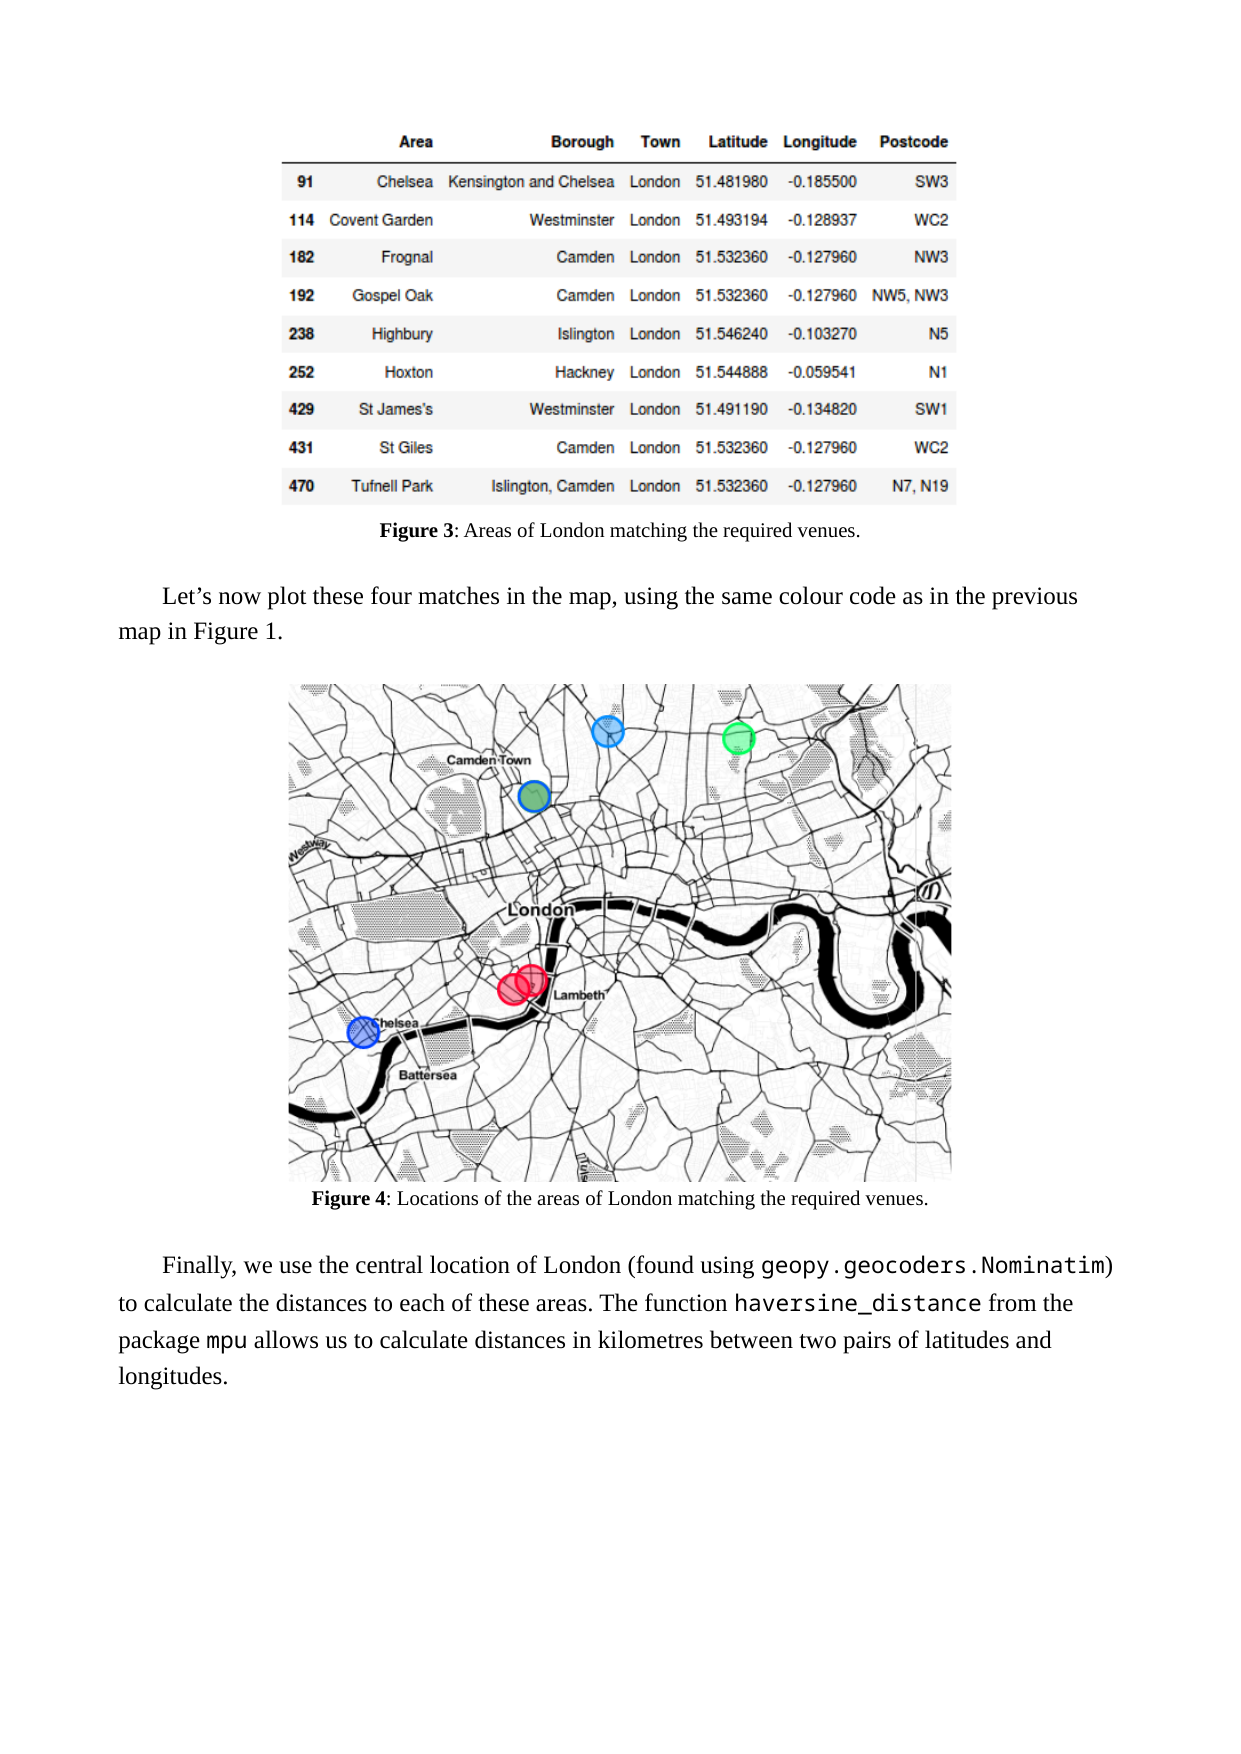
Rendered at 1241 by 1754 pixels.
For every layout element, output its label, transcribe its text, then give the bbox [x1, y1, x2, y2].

picture [275, 118, 965, 514]
text Finally, we use the central location of London (found using geopy.geocoders.Nominatim) to calculate the distances to each of these areas. The function haversine_distance from the package mpu allows us to calculate distances in kilometres between two pairs of latitudes and longitudes. [118, 1249, 1122, 1390]
text Let’s now plot these four matches in the map, using the same colour code as in the previous map in Figure 1. [118, 581, 1122, 644]
picture [288, 684, 952, 1182]
text Figure 3: Areas of London matching the required venues. [118, 118, 1122, 542]
text Figure 4: Locations of the areas of London matching the required venues. [118, 685, 1122, 1210]
